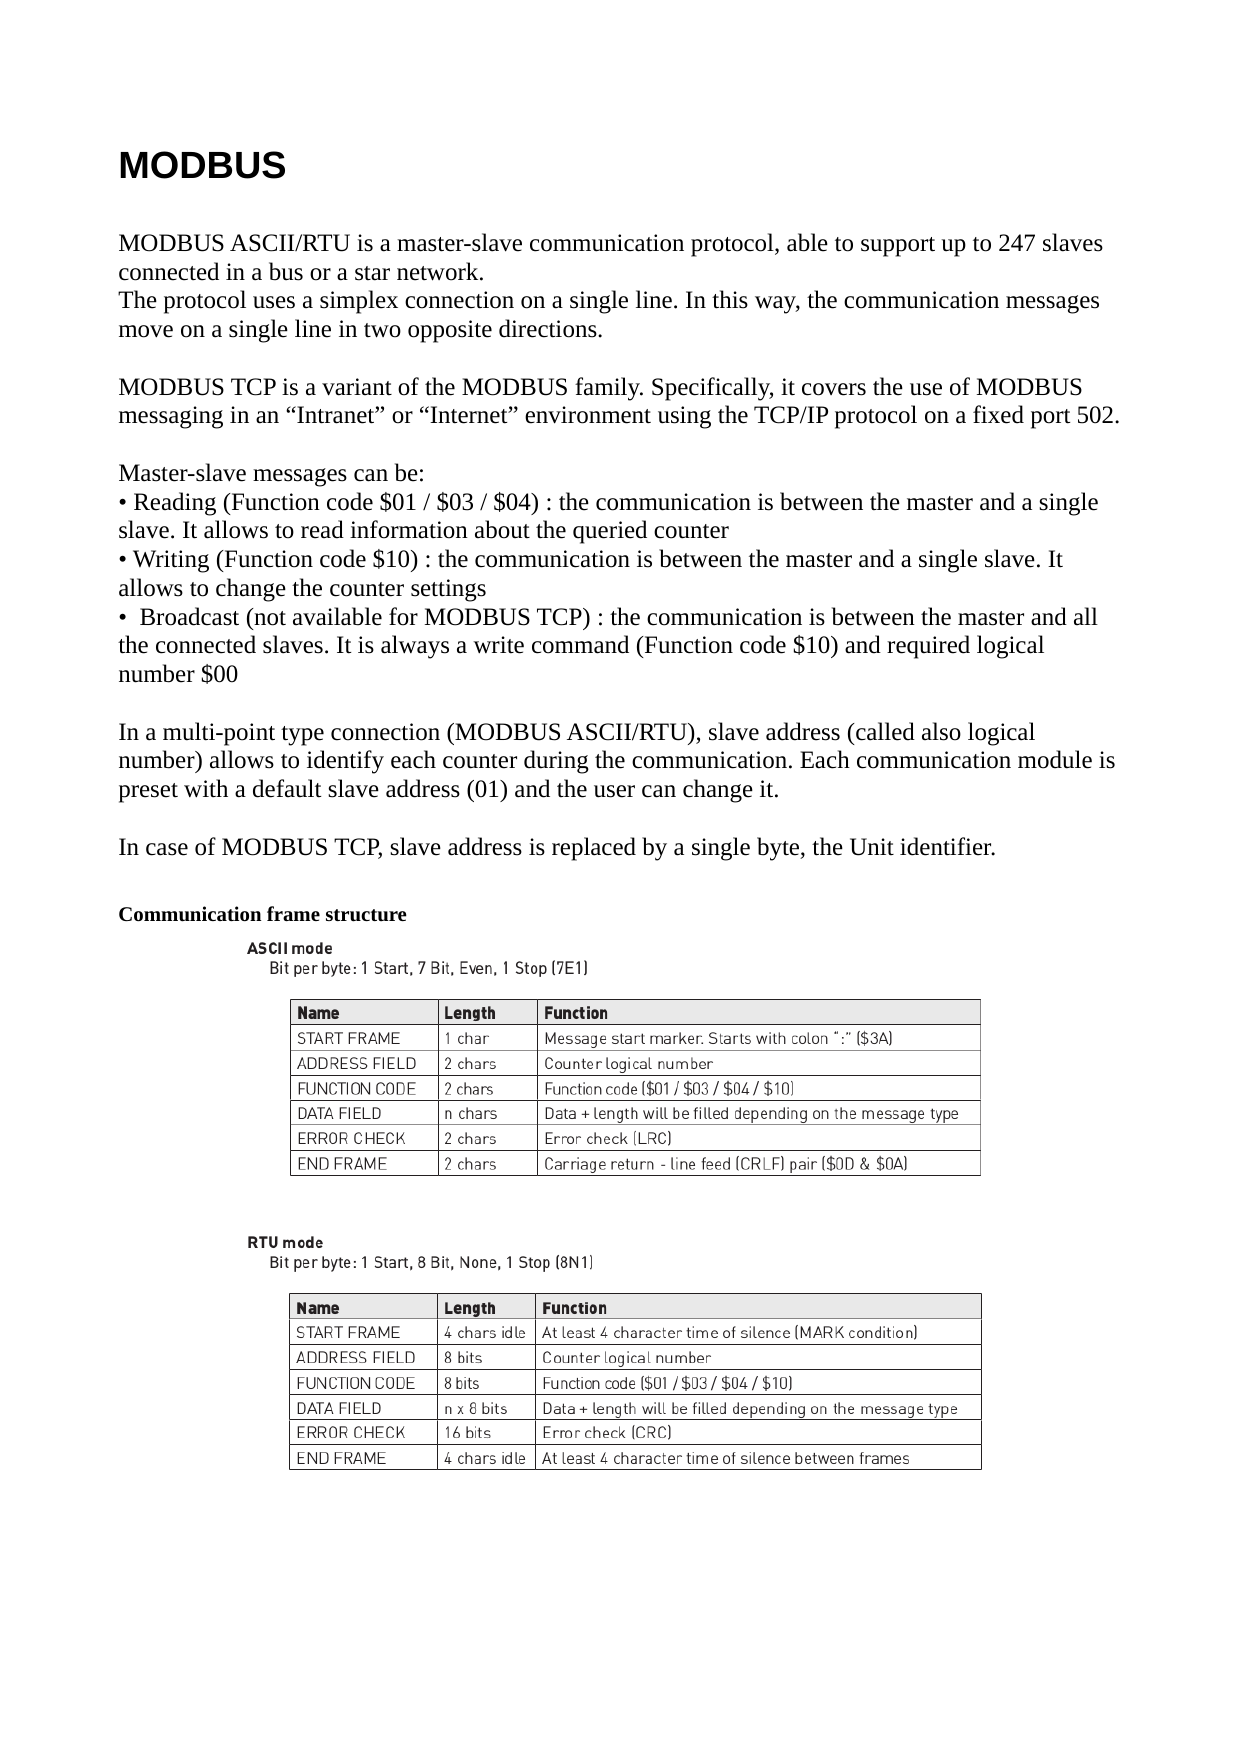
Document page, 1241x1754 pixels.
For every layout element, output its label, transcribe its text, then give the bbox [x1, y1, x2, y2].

subtitle Communication frame structure [118, 902, 1122, 926]
subtitle MODBUS [118, 143, 1122, 187]
text • Reading (Function code $01 / $03 / $04) : the communication is between the master and a single slave. It allows to read information about the queried counter [118, 487, 1122, 544]
text MODBUS ASCII/RTU is a master-slave communication protocol, able to support up to 247 slaves connected in a bus or a star network. [118, 228, 1122, 286]
text In case of MODBUS TCP, slave address is replaced by a single byte, the Unit identifier. [118, 832, 1122, 861]
picture [231, 932, 1009, 1482]
text In a multi-point type connection (MODBUS ASCII/RTU), slave address (called also logical number) allows to identify each counter during the communication. Each communication module is preset with a default slave address (01) and the user can change it. [118, 717, 1122, 803]
text • Broadcast (not available for MODBUS TCP) : the communication is between the master and all the connected slaves. It is always a write command (Function code $10) and required logical number $00 [118, 602, 1122, 688]
text Master-slave messages can be: [118, 458, 1122, 487]
text The protocol uses a simplex connection on a single line. In this way, the communication messages move on a single line in two opposite directions. [118, 286, 1122, 343]
text • Writing (Function code $10) : the communication is between the master and a single slave. It allows to change the counter settings [118, 544, 1122, 602]
text MODBUS TCP is a variant of the MODBUS family. Specifically, it covers the use of MODBUS messaging in an “Intranet” or “Internet” environment using the TCP/IP protocol on a fixed port 502. [118, 372, 1122, 429]
